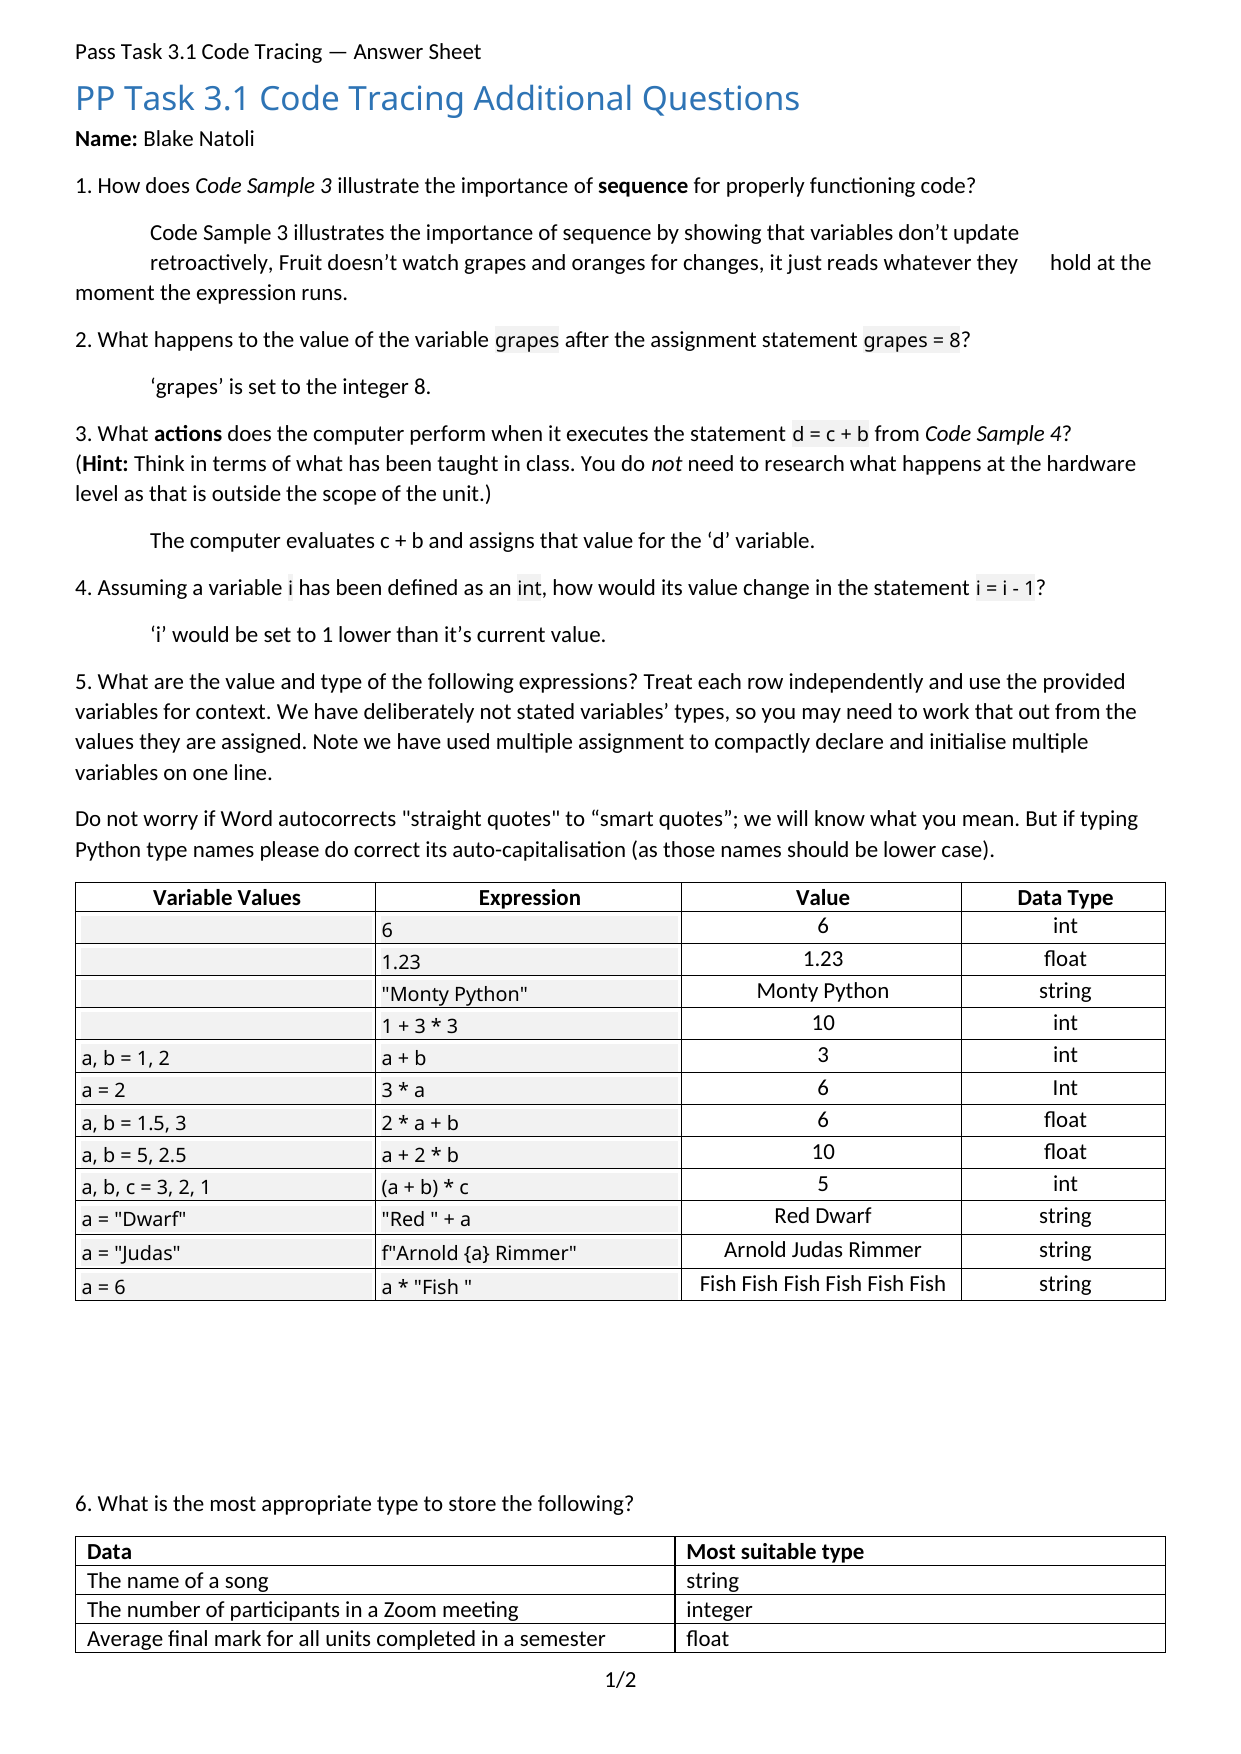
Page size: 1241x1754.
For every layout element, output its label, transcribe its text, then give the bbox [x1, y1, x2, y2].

table_cell float [962, 1137, 1165, 1168]
table_cell Red Dwarf [682, 1201, 961, 1234]
table_cell 5 [682, 1169, 961, 1200]
table_cell a, b, c = 3, 2, 1 [76, 1169, 375, 1200]
table_cell int [962, 1040, 1165, 1072]
table_cell 6 [682, 1073, 961, 1104]
table_cell 1.23 [376, 944, 681, 975]
table_cell Fish Fish Fish Fish Fish Fish [682, 1269, 961, 1300]
table_cell int [962, 1169, 1165, 1200]
text ‘i’ would be set to 1 lower than it’s current value. [75, 620, 1165, 648]
table_cell Arnold Judas Rimmer [682, 1235, 961, 1268]
table_cell a = 2 [76, 1073, 375, 1104]
table_cell f"Arnold {a} Rimmer" [376, 1235, 681, 1268]
table_cell Monty Python [682, 976, 961, 1007]
subtitle PP Task 3.1 Code Tracing Additional Questions [75, 75, 1165, 120]
table_header Most suitable type [676, 1537, 1165, 1565]
table_cell 6 [682, 912, 961, 943]
table_cell string [676, 1566, 1165, 1594]
table_cell a, b = 1, 2 [76, 1040, 375, 1072]
table_cell 2 * a + b [376, 1105, 681, 1136]
table_cell a * "Fish " [376, 1269, 681, 1300]
text 3. What actions does the computer perform when it executes the statement d = c + b from Code Sample 4? (Hint: Think in terms of what has been taught in class. You do not need to research what happens at the hardware level as that is outside the scope of the unit.) [75, 419, 1165, 507]
table_cell [76, 912, 375, 943]
table_cell a = 6 [76, 1269, 375, 1300]
table_cell a, b = 1.5, 3 [76, 1105, 375, 1136]
table_cell "Monty Python" [376, 976, 681, 1007]
table_cell a = "Dwarf" [76, 1201, 375, 1234]
table_cell [76, 1008, 375, 1039]
table_cell Int [962, 1073, 1165, 1104]
table_cell integer [676, 1595, 1165, 1623]
table_cell a = "Judas" [76, 1235, 375, 1268]
table_cell 1 + 3 * 3 [376, 1008, 681, 1039]
table_header Expression [376, 883, 681, 911]
table_cell 10 [682, 1008, 961, 1039]
table_cell (a + b) * c [376, 1169, 681, 1200]
table_cell "Red " + a [376, 1201, 681, 1234]
table_cell [76, 944, 375, 975]
table_header Data [76, 1537, 674, 1565]
text ‘grapes’ is set to the integer 8. [75, 372, 1165, 400]
table_cell a + 2 * b [376, 1137, 681, 1168]
text 4. Assuming a variable i has been defined as an int, how would its value change in the statement i = i - 1? [75, 573, 1165, 601]
table_cell a, b = 5, 2.5 [76, 1137, 375, 1168]
text 2. What happens to the value of the variable grapes after the assignment statement grapes = 8? [75, 325, 1165, 353]
table_cell string [962, 976, 1165, 1007]
table_cell Average final mark for all units completed in a semester [76, 1624, 674, 1652]
text 5. What are the value and type of the following expressions? Treat each row independently and use the provided variables for context. We have deliberately not stated variables’ types, so you may need to work that out from the values they are assigned. Note we have used multiple assignment to compactly declare and initialise multiple variables on one line. [75, 667, 1165, 786]
table_cell a + b [376, 1040, 681, 1072]
table_cell 3 [682, 1040, 961, 1072]
text 6. What is the most appropriate type to store the following? [75, 1489, 1165, 1517]
table_cell The number of participants in a Zoom meeting [76, 1595, 674, 1623]
text Code Sample 3 illustrates the importance of sequence by showing that variables don’t update retroactively, Fruit doesn’t watch grapes and oranges for changes, it just reads whatever they hold at the moment the expression runs. [75, 218, 1165, 306]
text Do not worry if Word autocorrects "straight quotes" to “smart quotes”; we will know what you mean. But if typing Python type names please do correct its auto-capitalisation (as those names should be lower case). [75, 804, 1165, 863]
table_cell int [962, 912, 1165, 943]
text The computer evaluates c + b and assigns that value for the ‘d’ variable. [75, 526, 1165, 554]
table_cell string [962, 1201, 1165, 1234]
table_cell 1.23 [682, 944, 961, 975]
table_cell 6 [682, 1105, 961, 1136]
table_cell [76, 976, 375, 1007]
table_cell 10 [682, 1137, 961, 1168]
table_cell 3 * a [376, 1073, 681, 1104]
table_header Value [682, 883, 961, 911]
table_header Data Type [962, 883, 1165, 911]
text 1. How does Code Sample 3 illustrate the importance of sequence for properly functioning code? [75, 171, 1165, 199]
table_cell float [962, 944, 1165, 975]
text Name: Blake Natoli [75, 124, 1165, 152]
table_header Variable Values [76, 883, 375, 911]
table_cell float [962, 1105, 1165, 1136]
table_cell string [962, 1235, 1165, 1268]
table_cell The name of a song [76, 1566, 674, 1594]
table_cell float [676, 1624, 1165, 1652]
table_cell int [962, 1008, 1165, 1039]
table_cell string [962, 1269, 1165, 1300]
table_cell 6 [376, 912, 681, 943]
